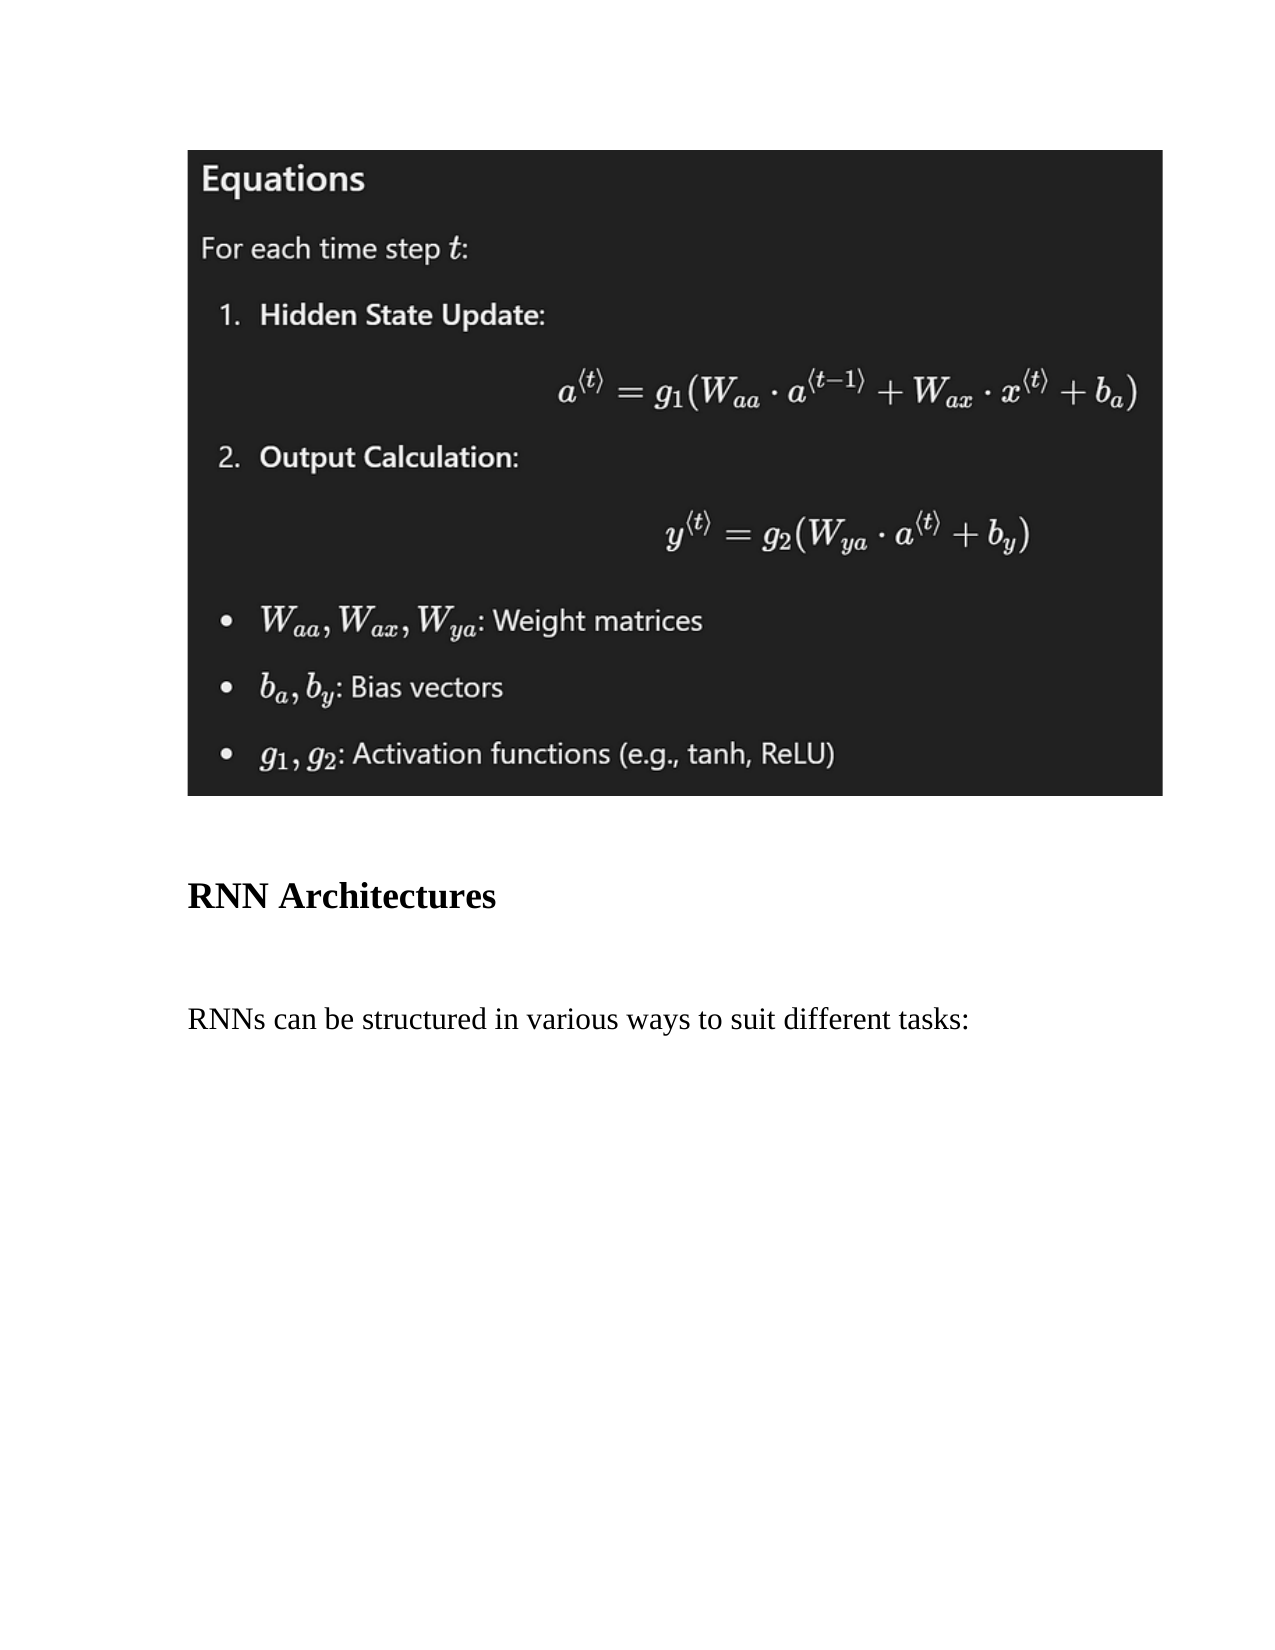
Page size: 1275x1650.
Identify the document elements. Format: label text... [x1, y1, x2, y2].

text RNNs can be structured in various ways to suit different tasks: [187, 1001, 1087, 1036]
subtitle RNN Architectures [187, 874, 1087, 917]
